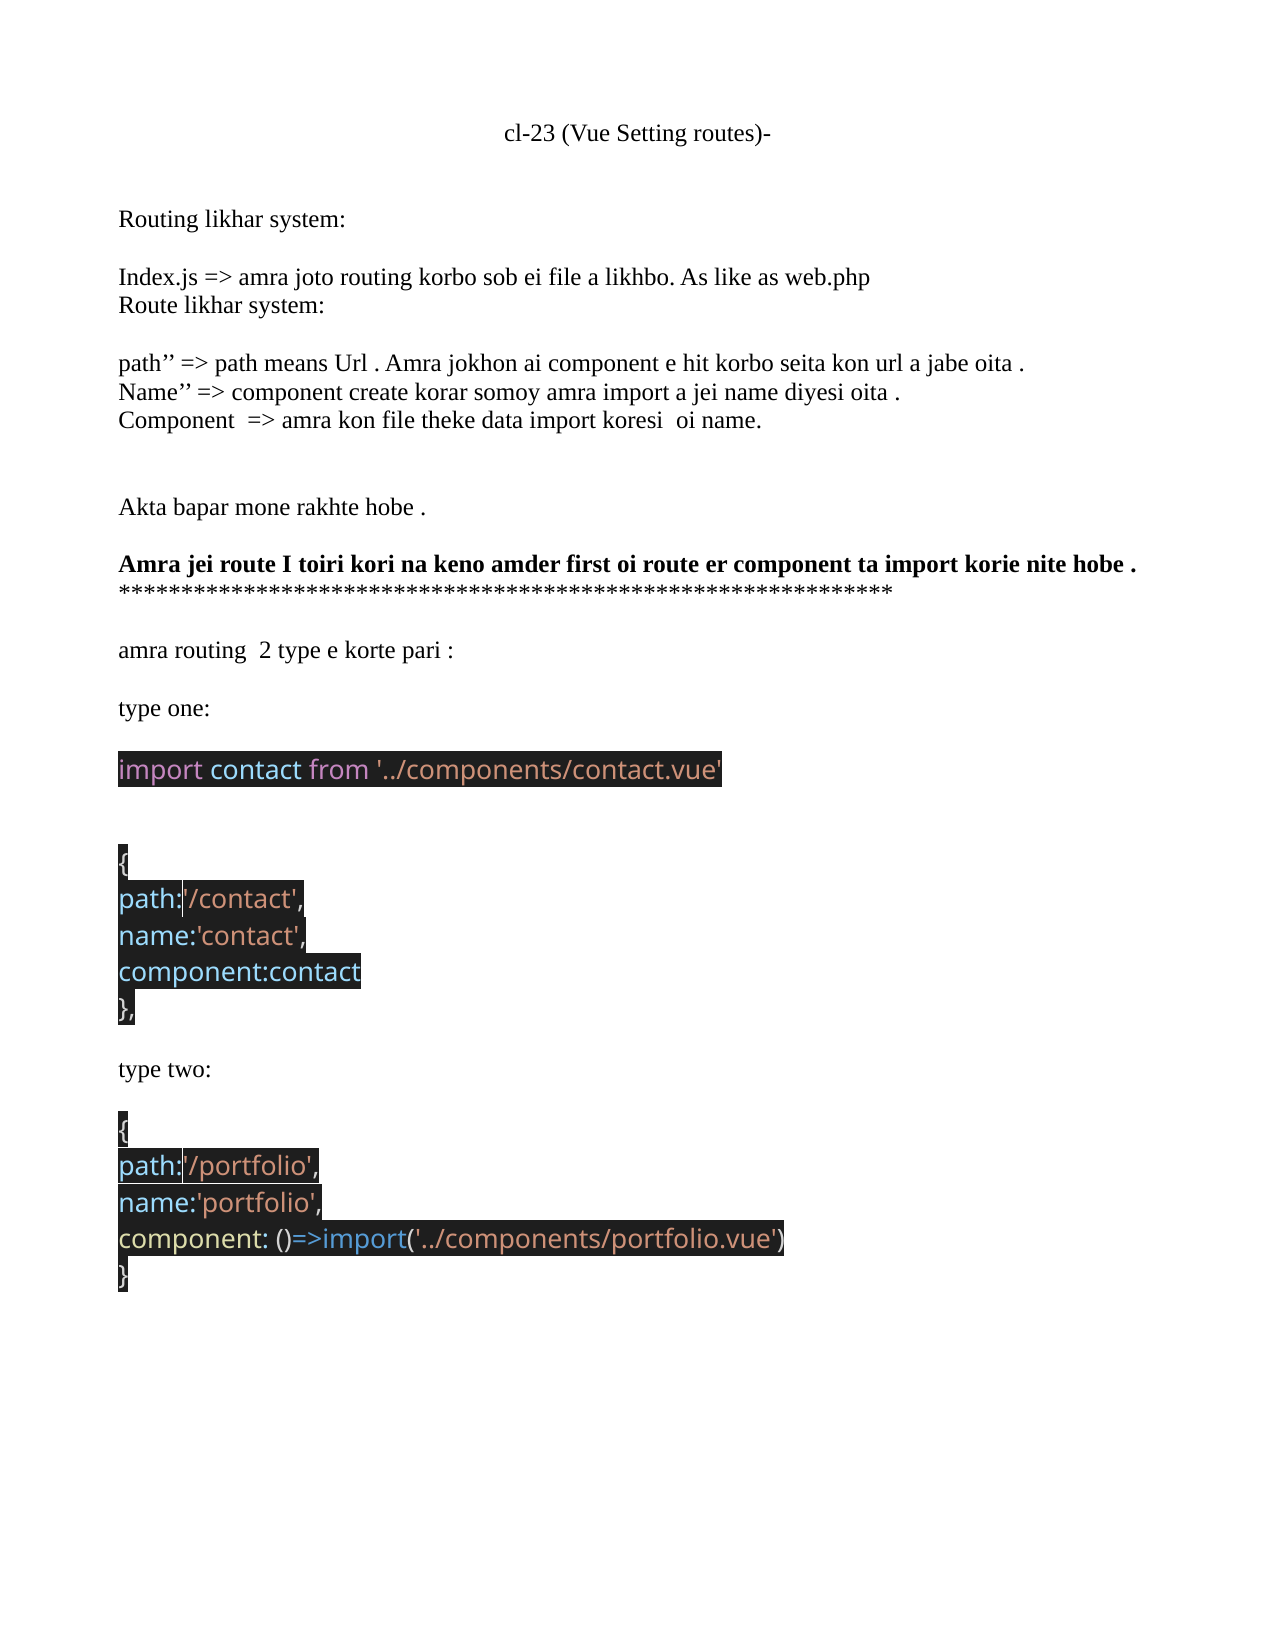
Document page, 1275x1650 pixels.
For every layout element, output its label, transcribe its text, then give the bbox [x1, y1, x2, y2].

text Route likhar system: [118, 291, 1157, 319]
text name:'portfolio', [118, 1183, 1157, 1220]
text path:'/contact', [118, 880, 1157, 917]
text Amra jei route I toiri kori na keno amder first oi route er component ta import korie nite hobe . [118, 549, 1157, 578]
text name:'contact', [118, 917, 1157, 953]
text } [118, 1256, 1157, 1292]
text }, [118, 989, 1157, 1025]
text amra routing 2 type e korte pari : [118, 636, 1157, 664]
text type one: [118, 693, 1157, 722]
text { [118, 1111, 1157, 1147]
text Akta bapar mone rakhte hobe . [118, 492, 1157, 521]
text path:'/portfolio', [118, 1147, 1157, 1183]
text component: ()=>import('../components/portfolio.vue') [118, 1220, 1157, 1256]
text type two: [118, 1054, 1157, 1082]
text { [118, 844, 1157, 880]
text path’’ => path means Url . Amra jokhon ai component e hit korbo seita kon url a jabe oita . [118, 348, 1157, 377]
text component:contact [118, 953, 1157, 989]
text Component => amra kon file theke data import koresi oi name. [118, 406, 1157, 434]
text Index.js => amra joto routing korbo sob ei file a likhbo. As like as web.php [118, 262, 1157, 291]
text Routing likhar system: [118, 204, 1157, 233]
text Name’’ => component create korar somoy amra import a jei name diyesi oita . [118, 377, 1157, 406]
text import contact from '../components/contact.vue' [118, 751, 1157, 787]
text ************************************************************** [118, 578, 1157, 607]
text cl-23 (Vue Setting routes)- [118, 118, 1157, 147]
